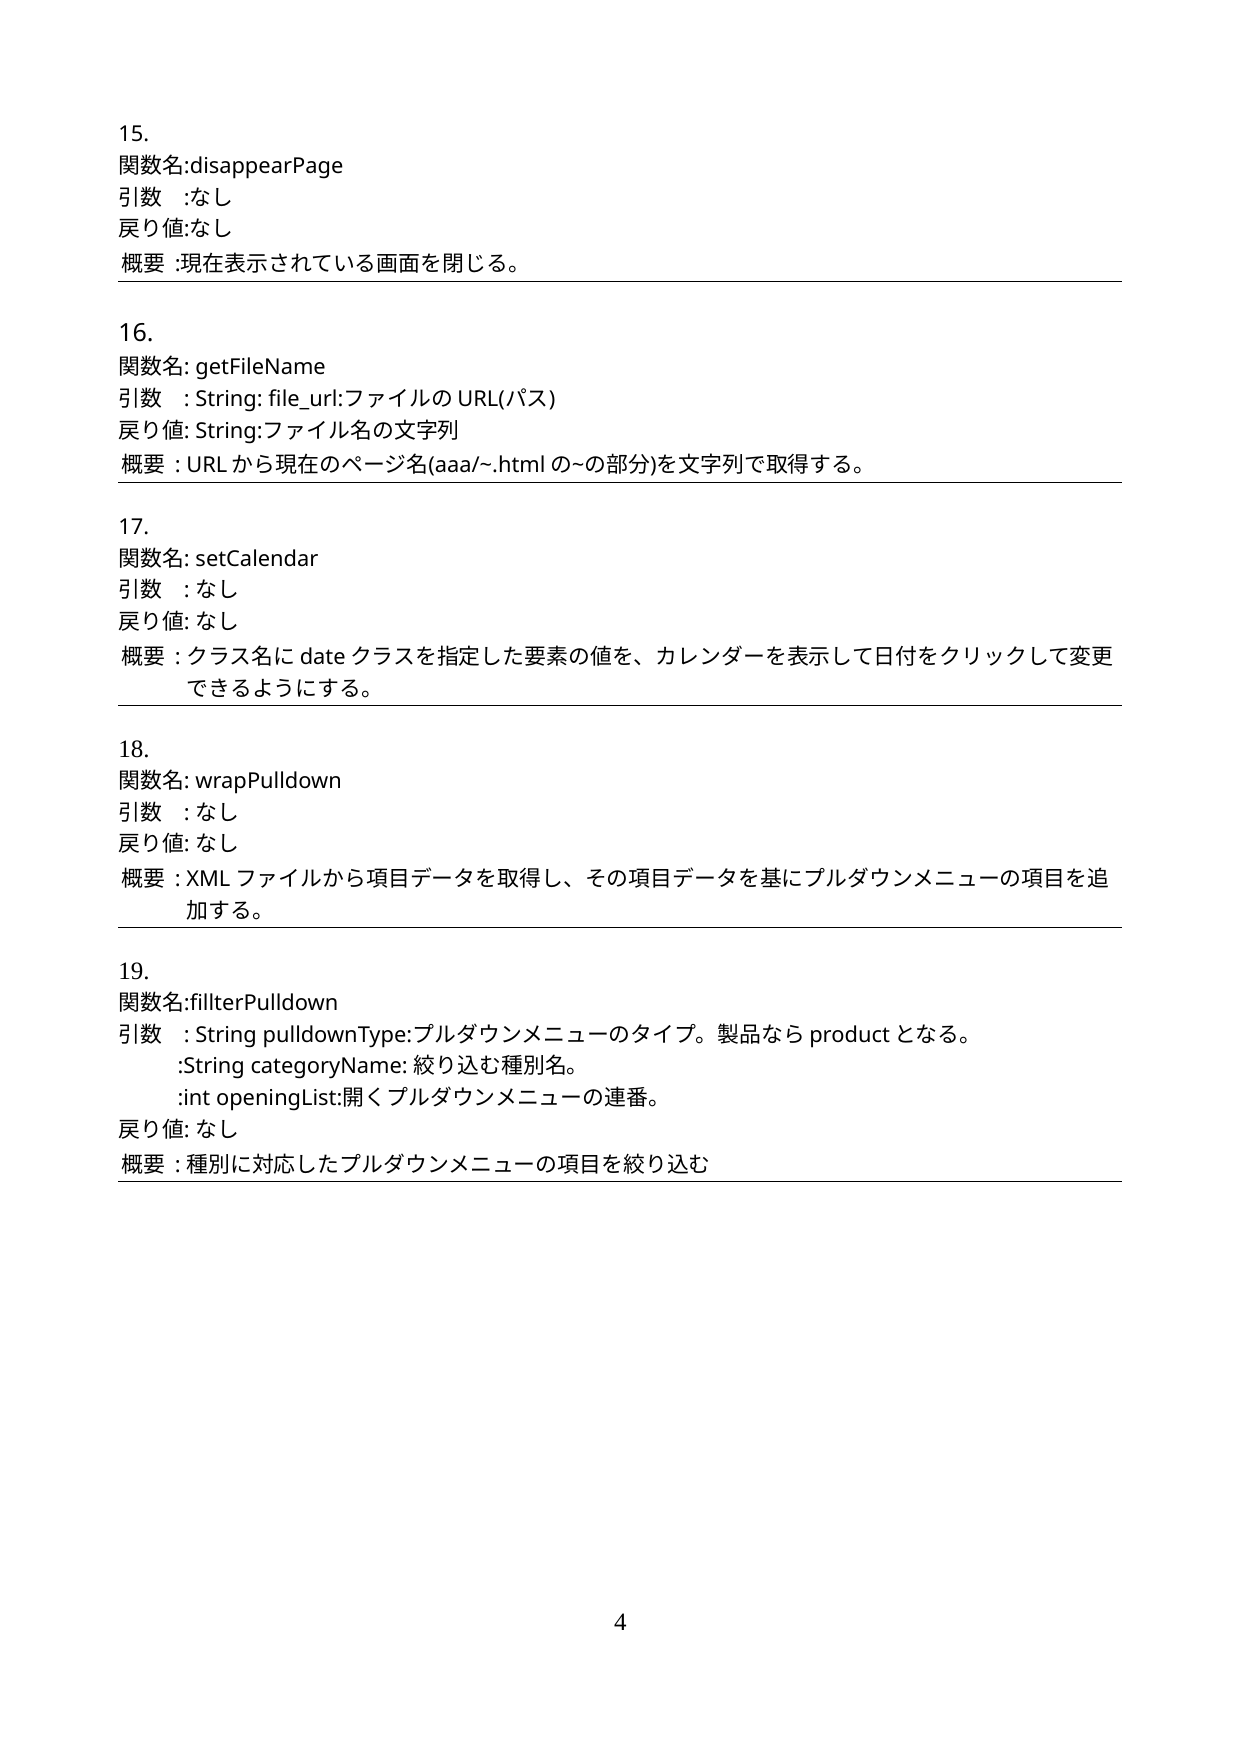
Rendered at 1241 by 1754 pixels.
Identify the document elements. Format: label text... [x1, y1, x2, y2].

text 引数 : String: file_url:ファイルのURL(パス) [118, 381, 1122, 413]
text 概要 :現在表示されている画面を閉じる。 [118, 243, 1122, 281]
text 関数名:disappearPage [118, 148, 1122, 180]
text 概要 : クラス名にdateクラスを指定した要素の値を、カレンダーを表示して日付をクリックして変更できるようにする。 [118, 636, 1122, 705]
text 19. [118, 956, 1122, 985]
text 15. [118, 118, 1122, 148]
text 概要 : 種別に対応したプルダウンメニューの項目を絞り込む [118, 1144, 1122, 1181]
text 16. [118, 315, 1122, 349]
text 関数名: setCalendar [118, 541, 1122, 572]
text 17. [118, 511, 1122, 541]
text 18. [118, 734, 1122, 763]
text 戻り値: String:ファイル名の文字列 [118, 413, 1122, 444]
text 概要 : XMLファイルから項目データを取得し、その項目データを基にプルダウンメニューの項目を追加する。 [118, 858, 1122, 927]
text 戻り値: なし [118, 826, 1122, 858]
text 引数 : なし [118, 572, 1122, 604]
text 関数名:fillterPulldown [118, 985, 1122, 1017]
text 戻り値: なし [118, 1112, 1122, 1144]
text 関数名: getFileName [118, 349, 1122, 381]
text 引数 :なし [118, 180, 1122, 211]
text 戻り値:なし [118, 211, 1122, 243]
text 引数 : なし [118, 794, 1122, 826]
text 戻り値: なし [118, 604, 1122, 636]
text 概要 : URLから現在のページ名(aaa/~.htmlの~の部分)を文字列で取得する。 [118, 444, 1122, 482]
text :String categoryName: 絞り込む種別名。 [177, 1048, 1122, 1080]
text :int openingList:開くプルダウンメニューの連番。 [177, 1080, 1122, 1112]
text 関数名: wrapPulldown [118, 763, 1122, 794]
text 引数 : String pulldownType:プルダウンメニューのタイプ。製品ならproductとなる。 [118, 1017, 1122, 1048]
